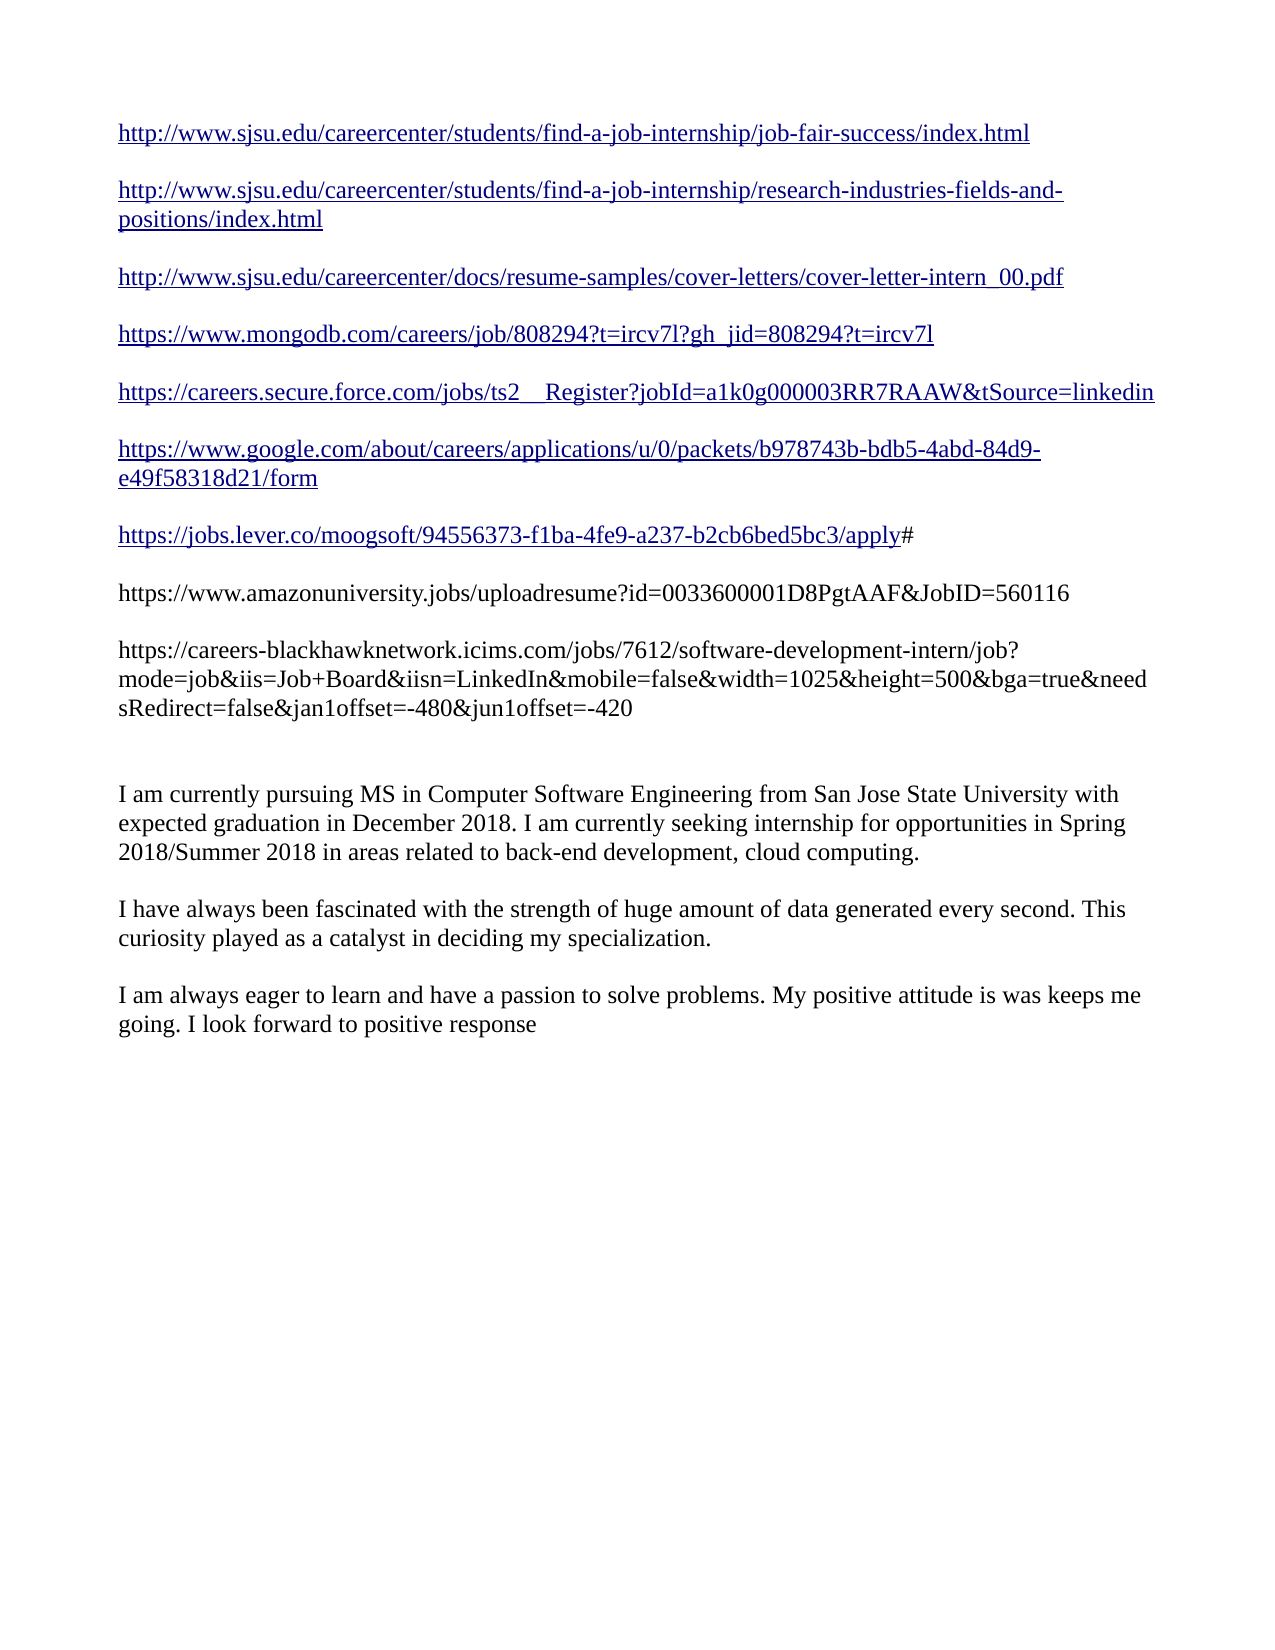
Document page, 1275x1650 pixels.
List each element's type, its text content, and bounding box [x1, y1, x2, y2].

text https://www.google.com/about/careers/applications/u/0/packets/b978743b-bdb5-4abd-84d9-e49f58318d21/form [118, 434, 1157, 492]
text I have always been fascinated with the strength of huge amount of data generated every second. This curiosity played as a catalyst in deciding my specialization. I am always eager to learn and have a passion to solve problems. My positive attitude is was keeps me going. I look forward to positive response [118, 866, 1157, 1038]
text http://www.sjsu.edu/careercenter/docs/resume-samples/cover-letters/cover-letter-intern_00.pdf [118, 262, 1157, 291]
text https://jobs.lever.co/moogsoft/94556373-f1ba-4fe9-a237-b2cb6bed5bc3/apply# [118, 521, 1157, 549]
text https://careers-blackhawknetwork.icims.com/jobs/7612/software-development-intern/job?mode=job&iis=Job+Board&iisn=LinkedIn&mobile=false&width=1025&height=500&bga=true&needsRedirect=false&jan1offset=-480&jun1offset=-420 [118, 636, 1157, 722]
text I am currently pursuing MS in Computer Software Engineering from San Jose State University with expected graduation in December 2018. I am currently seeking internship for opportunities in Spring 2018/Summer 2018 in areas related to back-end development, cloud computing. [118, 779, 1157, 866]
text http://www.sjsu.edu/careercenter/students/find-a-job-internship/research-industries-fields-and-positions/index.html [118, 176, 1157, 233]
text https://careers.secure.force.com/jobs/ts2__Register?jobId=a1k0g000003RR7RAAW&tSource=linkedin [118, 377, 1157, 406]
text http://www.sjsu.edu/careercenter/students/find-a-job-internship/job-fair-success/index.html [118, 118, 1157, 147]
text https://www.mongodb.com/careers/job/808294?t=ircv7l?gh_jid=808294?t=ircv7l [118, 319, 1157, 348]
text https://www.amazonuniversity.jobs/uploadresume?id=0033600001D8PgtAAF&JobID=560116 [118, 578, 1157, 607]
